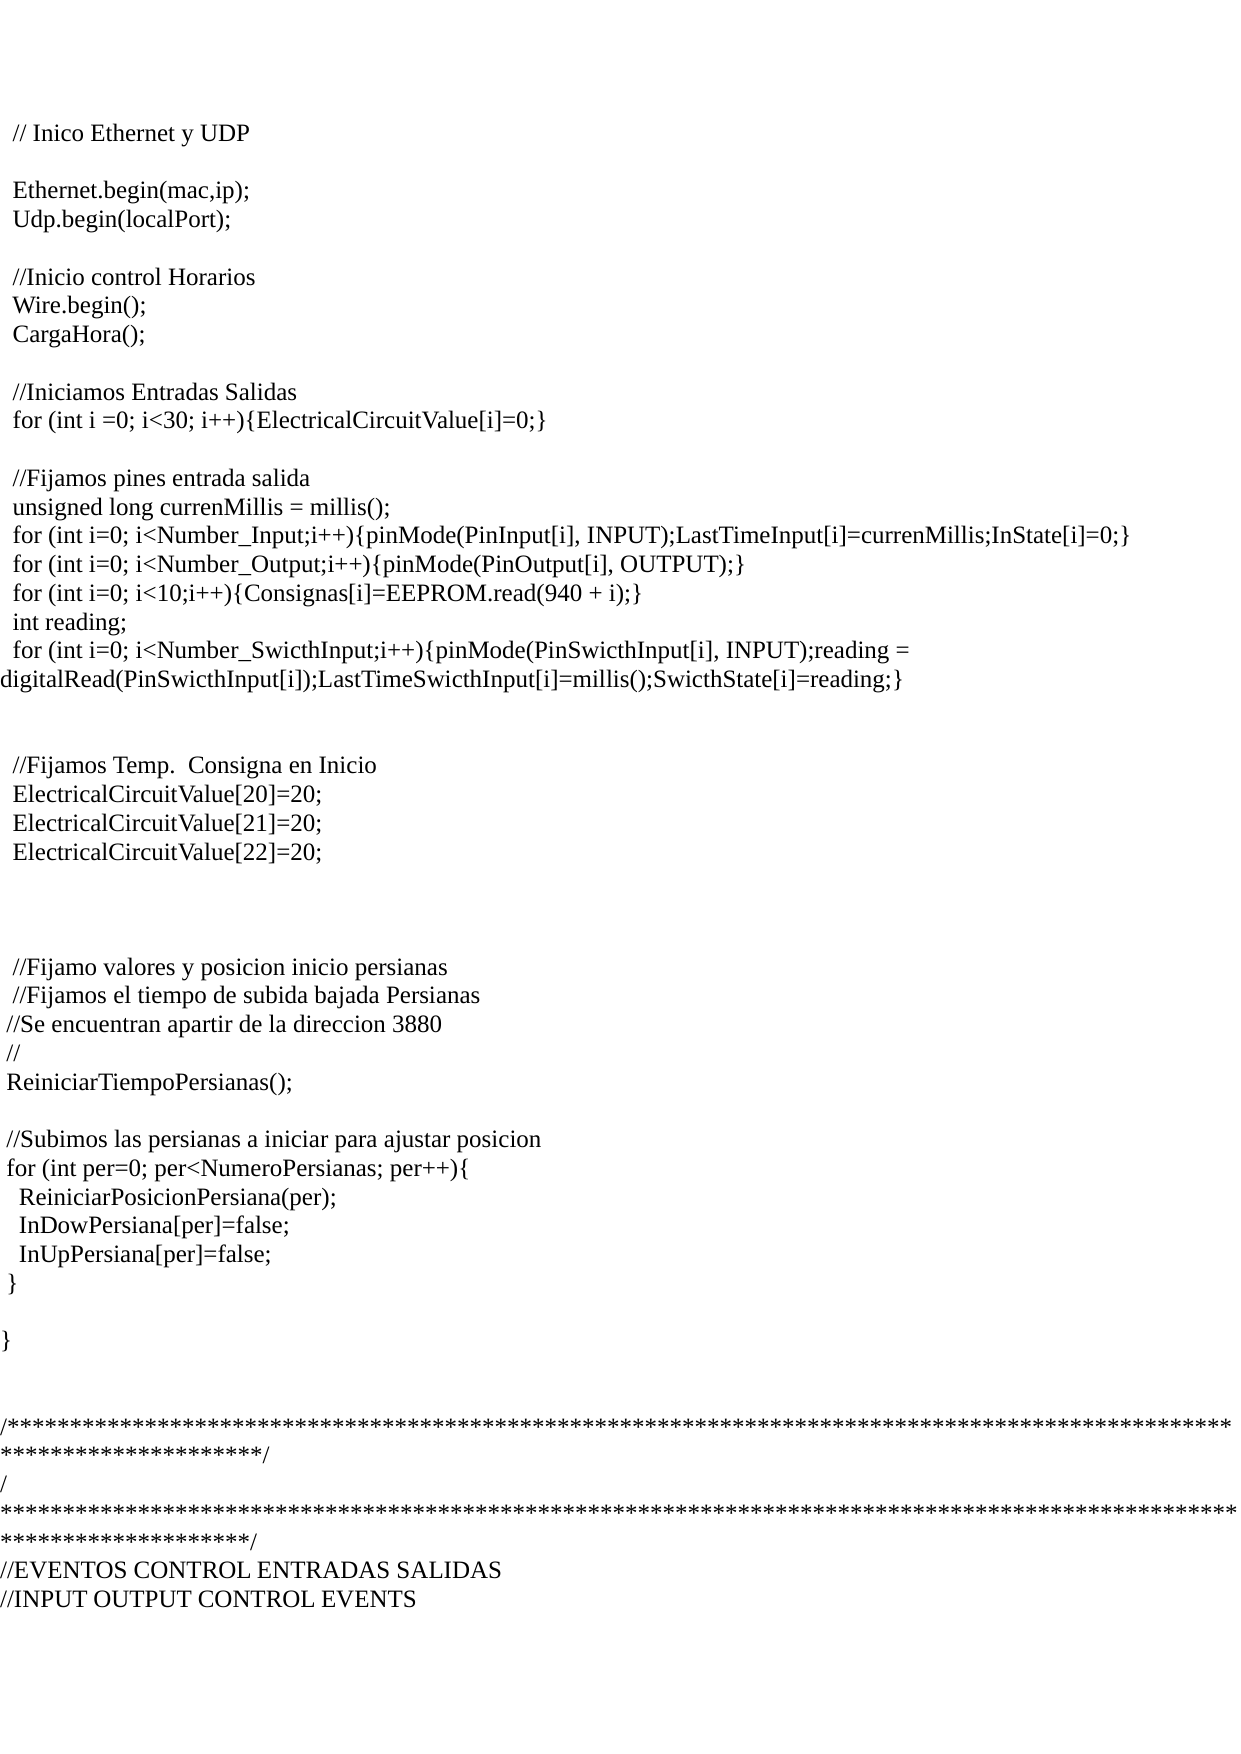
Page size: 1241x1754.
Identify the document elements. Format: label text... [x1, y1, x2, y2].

text //INPUT OUTPUT CONTROL EVENTS [0, 1584, 1240, 1613]
text int reading; [0, 607, 1240, 636]
text } [0, 1326, 1240, 1354]
text ReiniciarTiempoPersianas(); [0, 1067, 1240, 1096]
text // Inico Ethernet y UDP [0, 118, 1240, 147]
text //Inicio control Horarios [0, 262, 1240, 291]
text for (int per=0; per<NumeroPersianas; per++){ [0, 1153, 1240, 1182]
text for (int i=0; i<Number_Input;i++){pinMode(PinInput[i], INPUT);LastTimeInput[i]=currenMillis;InState[i]=0;} [0, 521, 1240, 549]
text InDowPersiana[per]=false; [0, 1211, 1240, 1239]
text Ethernet.begin(mac,ip); [0, 176, 1240, 204]
text // [0, 1038, 1240, 1067]
text ElectricalCircuitValue[21]=20; [0, 808, 1240, 837]
text } [0, 1268, 1240, 1297]
text Wire.begin(); [0, 291, 1240, 319]
text ElectricalCircuitValue[22]=20; [0, 837, 1240, 866]
text ElectricalCircuitValue[20]=20; [0, 779, 1240, 808]
text for (int i=0; i<Number_SwicthInput;i++){pinMode(PinSwicthInput[i], INPUT);reading = digitalRead(PinSwicthInput[i]);LastTimeSwicthInput[i]=millis();SwicthState[i]=reading;} [0, 636, 1240, 693]
text //Se encuentran apartir de la direccion 3880 [0, 1009, 1240, 1038]
text /***********************************************************************************************************************/ [0, 1383, 1240, 1469]
text InUpPersiana[per]=false; [0, 1239, 1240, 1268]
text //Subimos las persianas a iniciar para ajustar posicion [0, 1124, 1240, 1153]
text unsigned long currenMillis = millis(); [0, 492, 1240, 521]
text //Fijamo valores y posicion inicio persianas [0, 952, 1240, 981]
text for (int i =0; i<30; i++){ElectricalCircuitValue[i]=0;} [0, 406, 1240, 434]
text for (int i=0; i<Number_Output;i++){pinMode(PinOutput[i], OUTPUT);} [0, 549, 1240, 578]
text ReiniciarPosicionPersiana(per); [0, 1182, 1240, 1211]
text Udp.begin(localPort); [0, 204, 1240, 233]
text //Fijamos Temp. Consigna en Inicio [0, 751, 1240, 779]
text for (int i=0; i<10;i++){Consignas[i]=EEPROM.read(940 + i);} [0, 578, 1240, 607]
text //Iniciamos Entradas Salidas [0, 377, 1240, 406]
text //EVENTOS CONTROL ENTRADAS SALIDAS [0, 1556, 1240, 1584]
text /***********************************************************************************************************************/ [0, 1469, 1240, 1556]
text //Fijamos el tiempo de subida bajada Persianas [0, 981, 1240, 1009]
text //Fijamos pines entrada salida [0, 463, 1240, 492]
text CargaHora(); [0, 319, 1240, 348]
